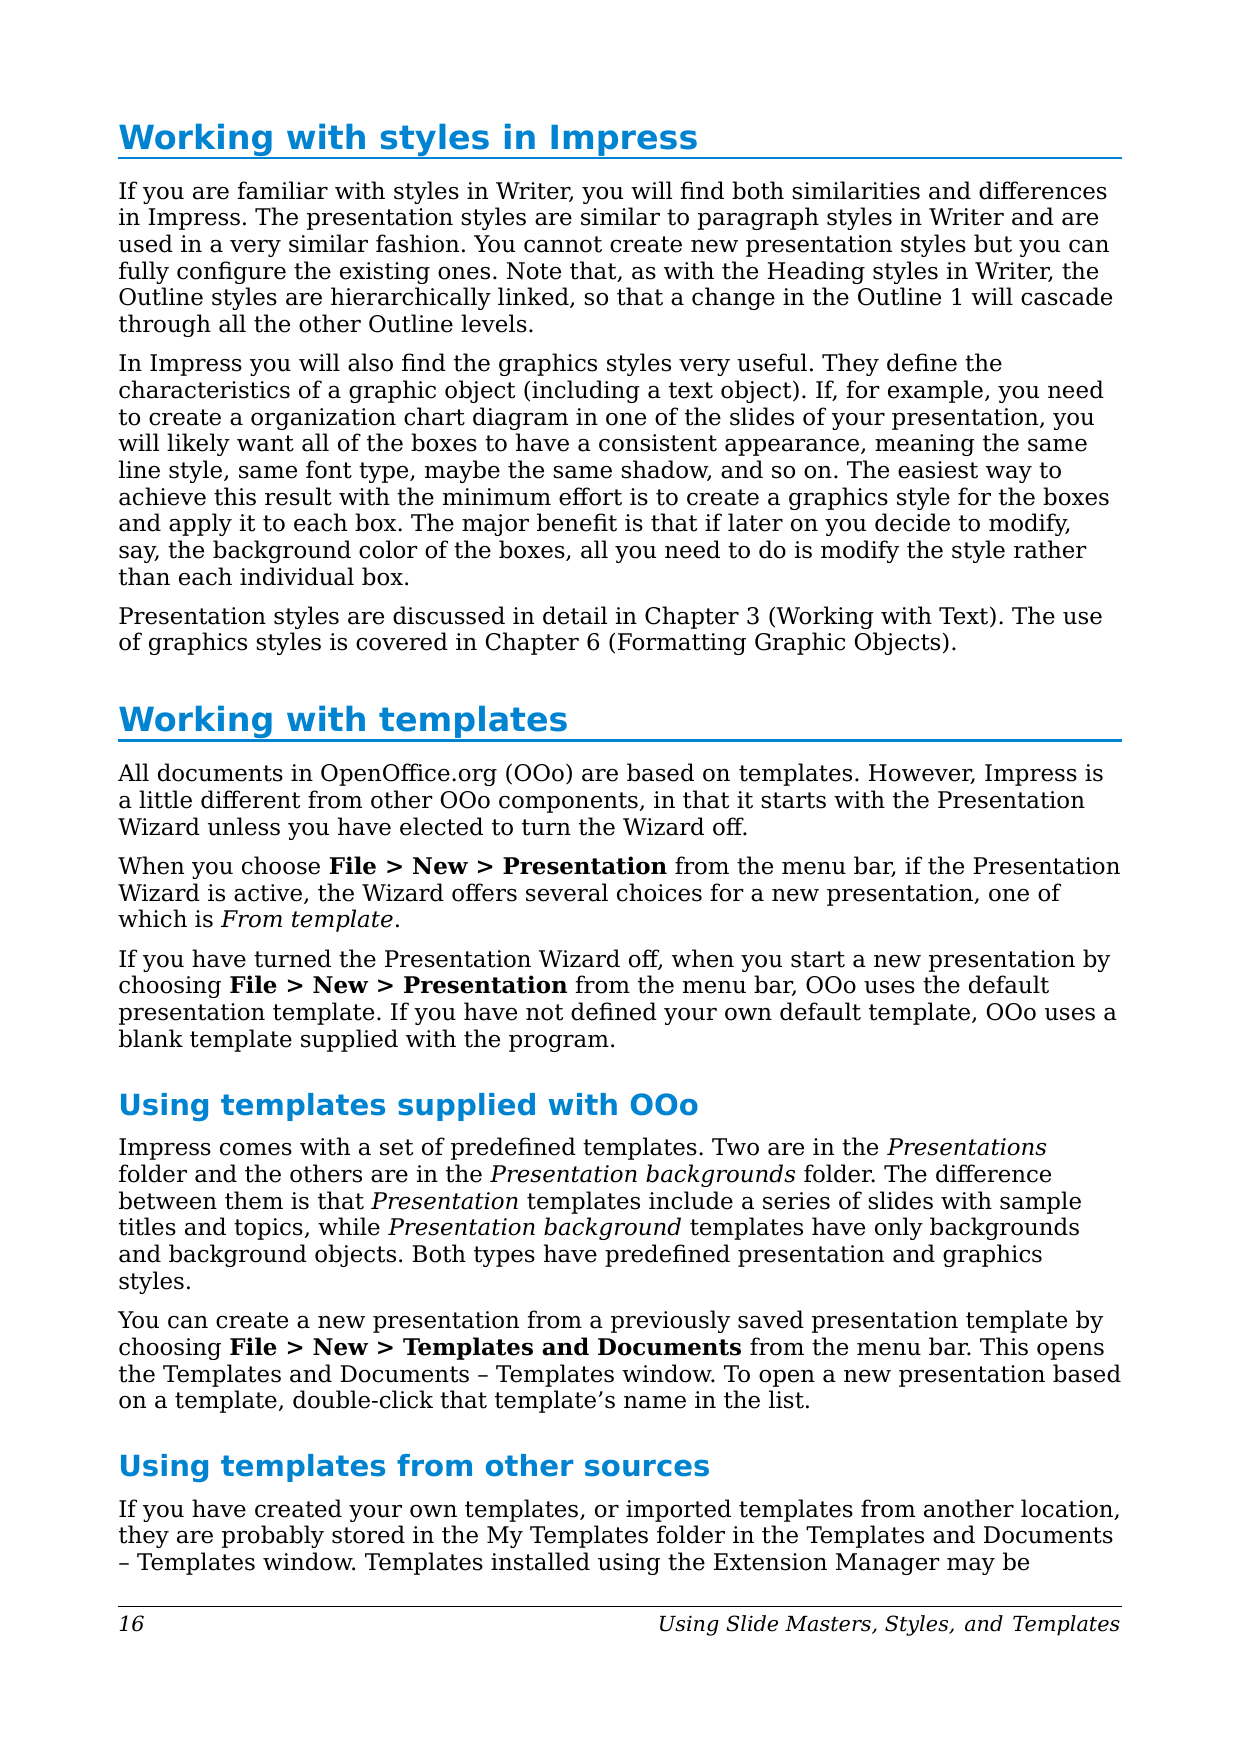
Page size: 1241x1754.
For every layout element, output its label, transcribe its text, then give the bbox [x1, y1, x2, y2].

text In Impress you will also find the graphics styles very useful. They define the characteristics of a graphic object (including a text object). If, for example, you need to create a organization chart diagram in one of the slides of your presentation, you will likely want all of the boxes to have a consistent appearance, meaning the same line style, same font type, maybe the same shadow, and so on. The easiest way to achieve this result with the minimum effort is to create a graphics style for the boxes and apply it to each box. The major benefit is that if later on you decide to modify, say, the background color of the boxes, all you need to do is modify the style rather than each individual box. [118, 350, 1122, 590]
text If you are familiar with styles in Writer, you will find both similarities and differences in Impress. The presentation styles are similar to paragraph styles in Writer and are used in a very similar fashion. You cannot create new presentation styles but you can fully configure the existing ones. Note that, as with the Heading styles in Writer, the Outline styles are hierarchically linked, so that a change in the Outline 1 will cascade through all the other Outline levels. [118, 178, 1122, 338]
subtitle Using templates from other sources [118, 1449, 1122, 1483]
subtitle Working with styles in Impress [118, 118, 1122, 157]
text When you choose File > New > Presentation from the menu bar, if the Presentation Wizard is active, the Wizard offers several choices for a new presentation, one of which is From template. [118, 853, 1122, 933]
text You can create a new presentation from a previously saved presentation template by choosing File > New > Templates and Documents from the menu bar. This opens the Templates and Documents – Templates window. To open a new presentation based on a template, double-click that template’s name in the list. [118, 1307, 1122, 1414]
text All documents in OpenOffice.org (OOo) are based on templates. However, Impress is a little different from other OOo components, in that it starts with the Presentation Wizard unless you have elected to turn the Wizard off. [118, 760, 1122, 840]
text Presentation styles are discussed in detail in Chapter 3 (Working with Text). The use of graphics styles is covered in Chapter 6 (Formatting Graphic Objects). [118, 603, 1122, 656]
text Impress comes with a set of predefined templates. Two are in the Presentations folder and the others are in the Presentation backgrounds folder. The difference between them is that Presentation templates include a series of slides with sample titles and topics, while Presentation background templates have only backgrounds and background objects. Both types have predefined presentation and graphics styles. [118, 1134, 1122, 1294]
text If you have created your own templates, or imported templates from another location, they are probably stored in the My Templates folder in the Templates and Documents – Templates window. Templates installed using the Extension Manager may be [118, 1496, 1122, 1576]
text If you have turned the Presentation Wizard off, when you start a new presentation by choosing File > New > Presentation from the menu bar, OOo uses the default presentation template. If you have not defined your own default template, OOo uses a blank template supplied with the program. [118, 946, 1122, 1053]
subtitle Using templates supplied with OOo [118, 1088, 1122, 1122]
subtitle Working with templates [118, 701, 1122, 739]
